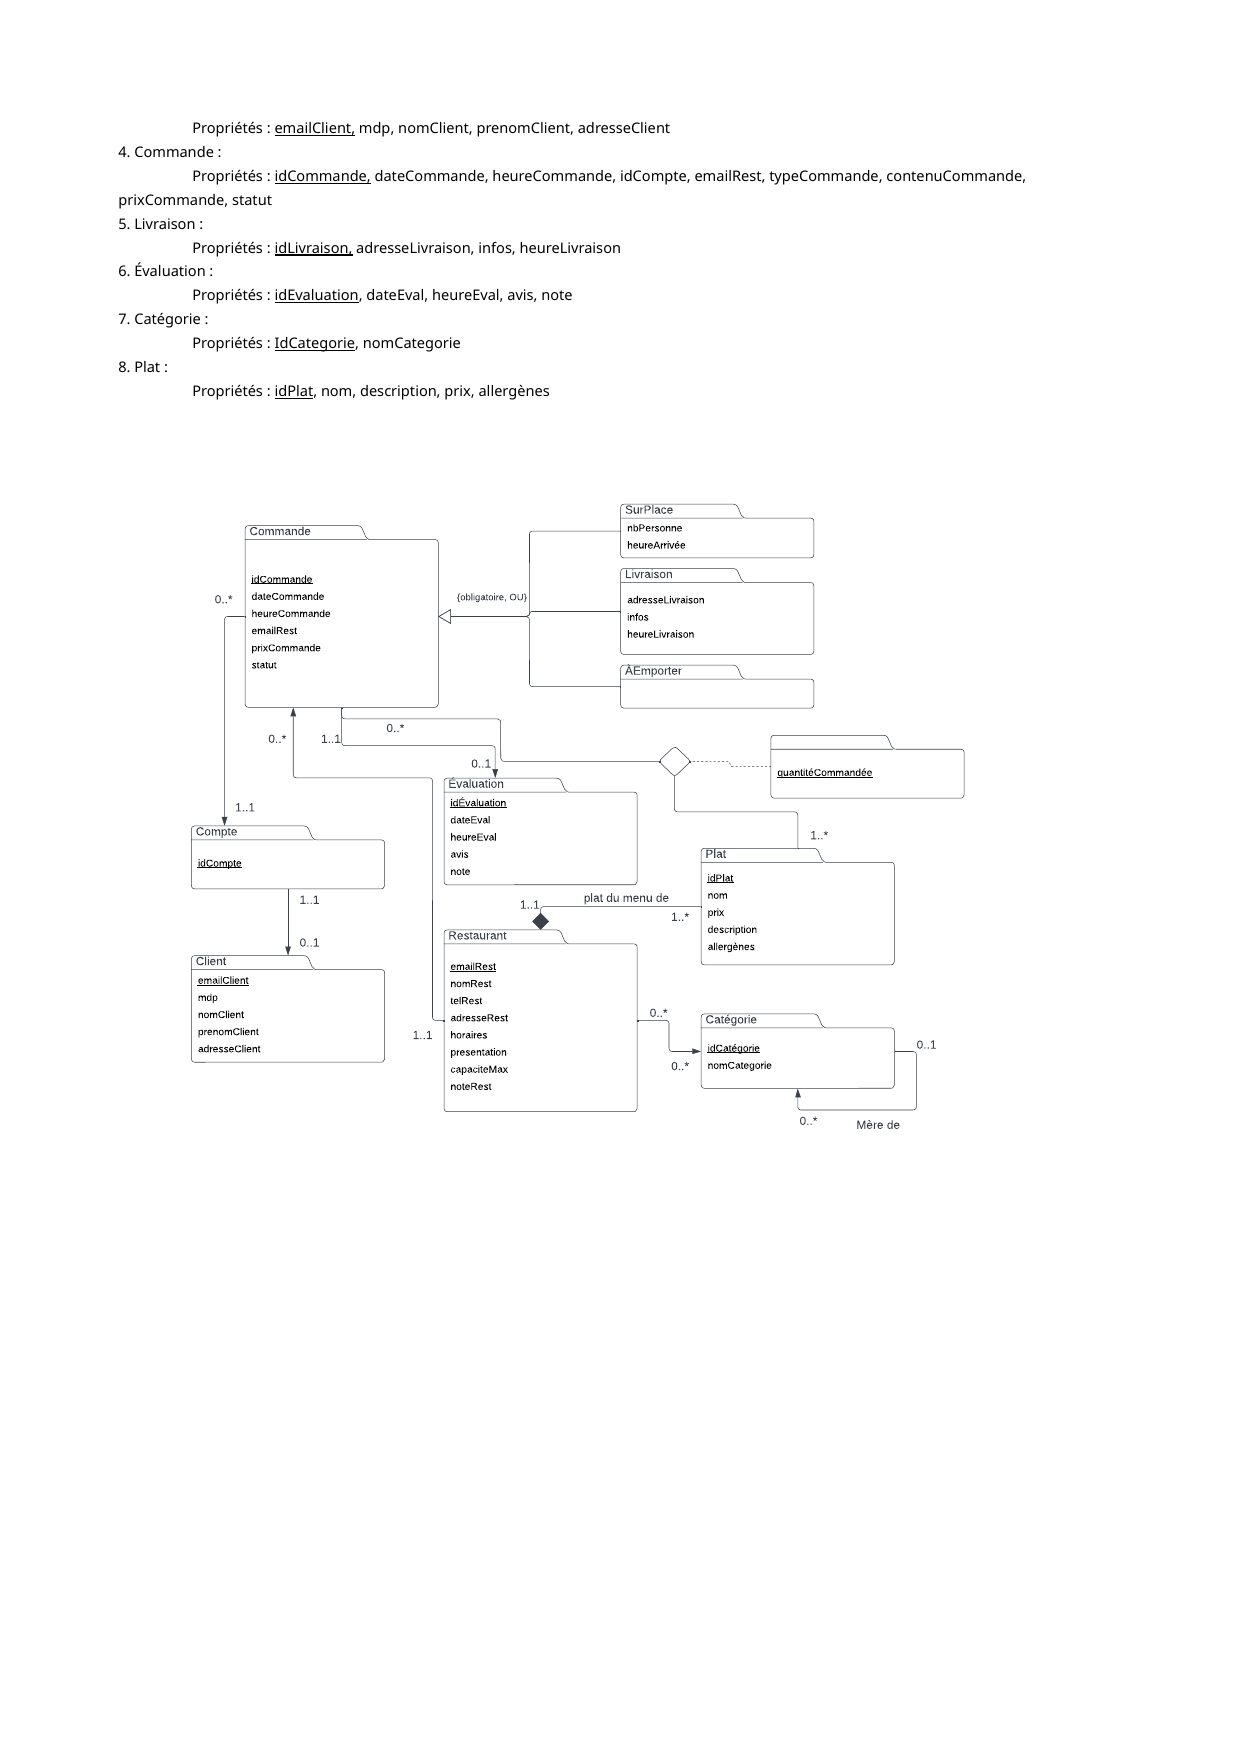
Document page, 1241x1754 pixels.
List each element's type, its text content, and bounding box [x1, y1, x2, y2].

text 4. Commande : [118, 142, 1122, 162]
text Propriétés : idLivraison, adresseLivraison, infos, heureLivraison [118, 237, 1122, 257]
text 7. Catégorie : [118, 309, 1122, 329]
text Propriétés : IdCategorie, nomCategorie [118, 333, 1122, 353]
text Propriétés : emailClient, mdp, nomClient, prenomClient, adresseClient [118, 118, 1122, 138]
text 6. Évaluation : [118, 261, 1122, 281]
text 5. Livraison : [118, 213, 1122, 233]
text Propriétés : idCommande, dateCommande, heureCommande, idCompte, emailRest, typeCommande, contenuCommande, prixCommande, statut [118, 166, 1122, 209]
text Propriétés : idEvaluation, dateEval, heureEval, avis, note [118, 285, 1122, 305]
text 8. Plat : [118, 357, 1122, 377]
text Propriétés : idPlat, nom, description, prix, allergènes [118, 381, 1122, 400]
